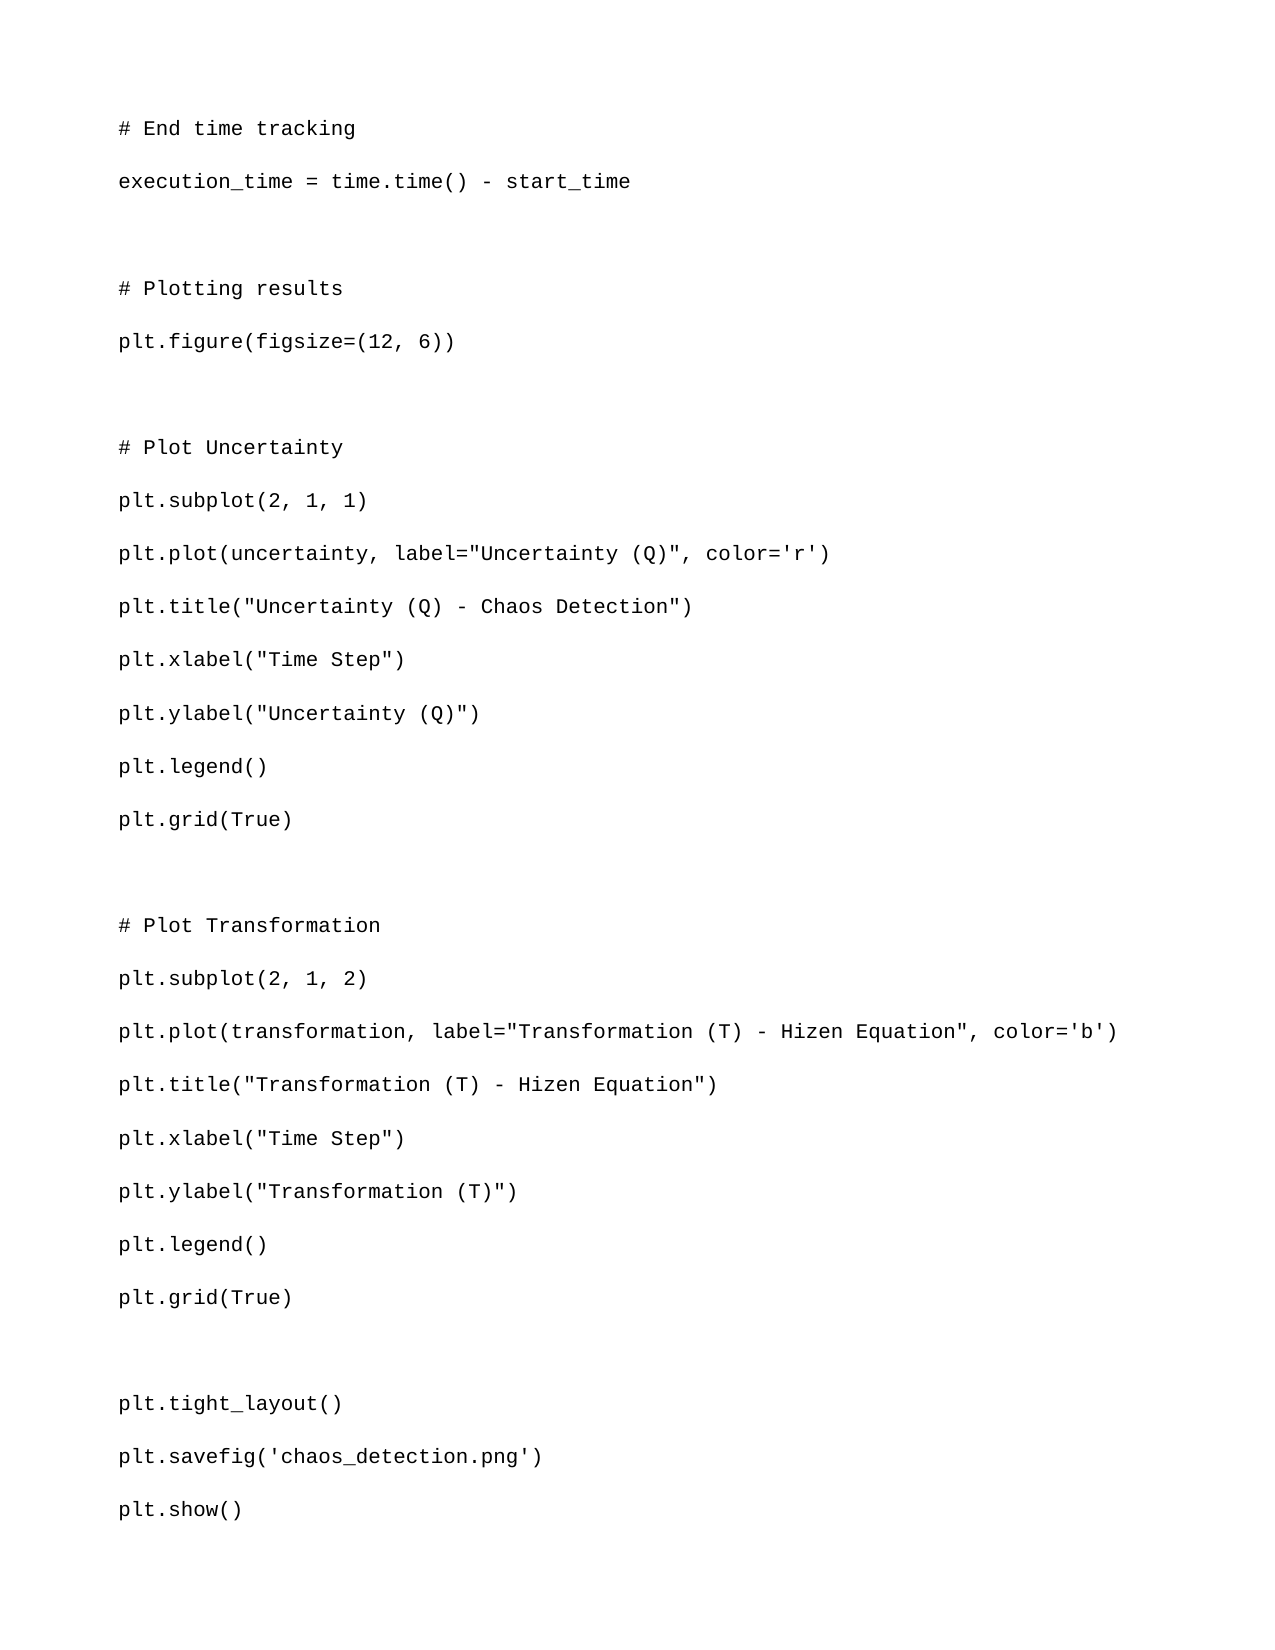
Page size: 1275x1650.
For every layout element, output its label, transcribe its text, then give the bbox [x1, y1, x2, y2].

text plt.ylabel("Transformation (T)") [118, 1181, 1157, 1204]
text plt.legend() [118, 756, 1157, 779]
text plt.show() [118, 1499, 1157, 1523]
text execution_time = time.time() - start_time [118, 171, 1157, 195]
text plt.subplot(2, 1, 2) [118, 968, 1157, 992]
text plt.figure(figsize=(12, 6)) [118, 331, 1157, 354]
text # Plotting results [118, 277, 1157, 301]
text plt.title("Transformation (T) - Hizen Equation") [118, 1074, 1157, 1098]
text plt.xlabel("Time Step") [118, 1127, 1157, 1151]
text plt.title("Uncertainty (Q) - Chaos Detection") [118, 596, 1157, 620]
text plt.legend() [118, 1234, 1157, 1257]
text # Plot Transformation [118, 915, 1157, 939]
text plt.grid(True) [118, 809, 1157, 832]
text plt.xlabel("Time Step") [118, 649, 1157, 673]
text plt.subplot(2, 1, 1) [118, 490, 1157, 514]
text # End time tracking [118, 118, 1157, 142]
text # Plot Uncertainty [118, 437, 1157, 461]
text plt.plot(uncertainty, label="Uncertainty (Q)", color='r') [118, 543, 1157, 567]
text plt.plot(transformation, label="Transformation (T) - Hizen Equation", color='b') [118, 1021, 1157, 1045]
text plt.tight_layout() [118, 1393, 1157, 1417]
text plt.ylabel("Uncertainty (Q)") [118, 702, 1157, 726]
text plt.grid(True) [118, 1287, 1157, 1311]
text plt.savefig('chaos_detection.png') [118, 1446, 1157, 1470]
